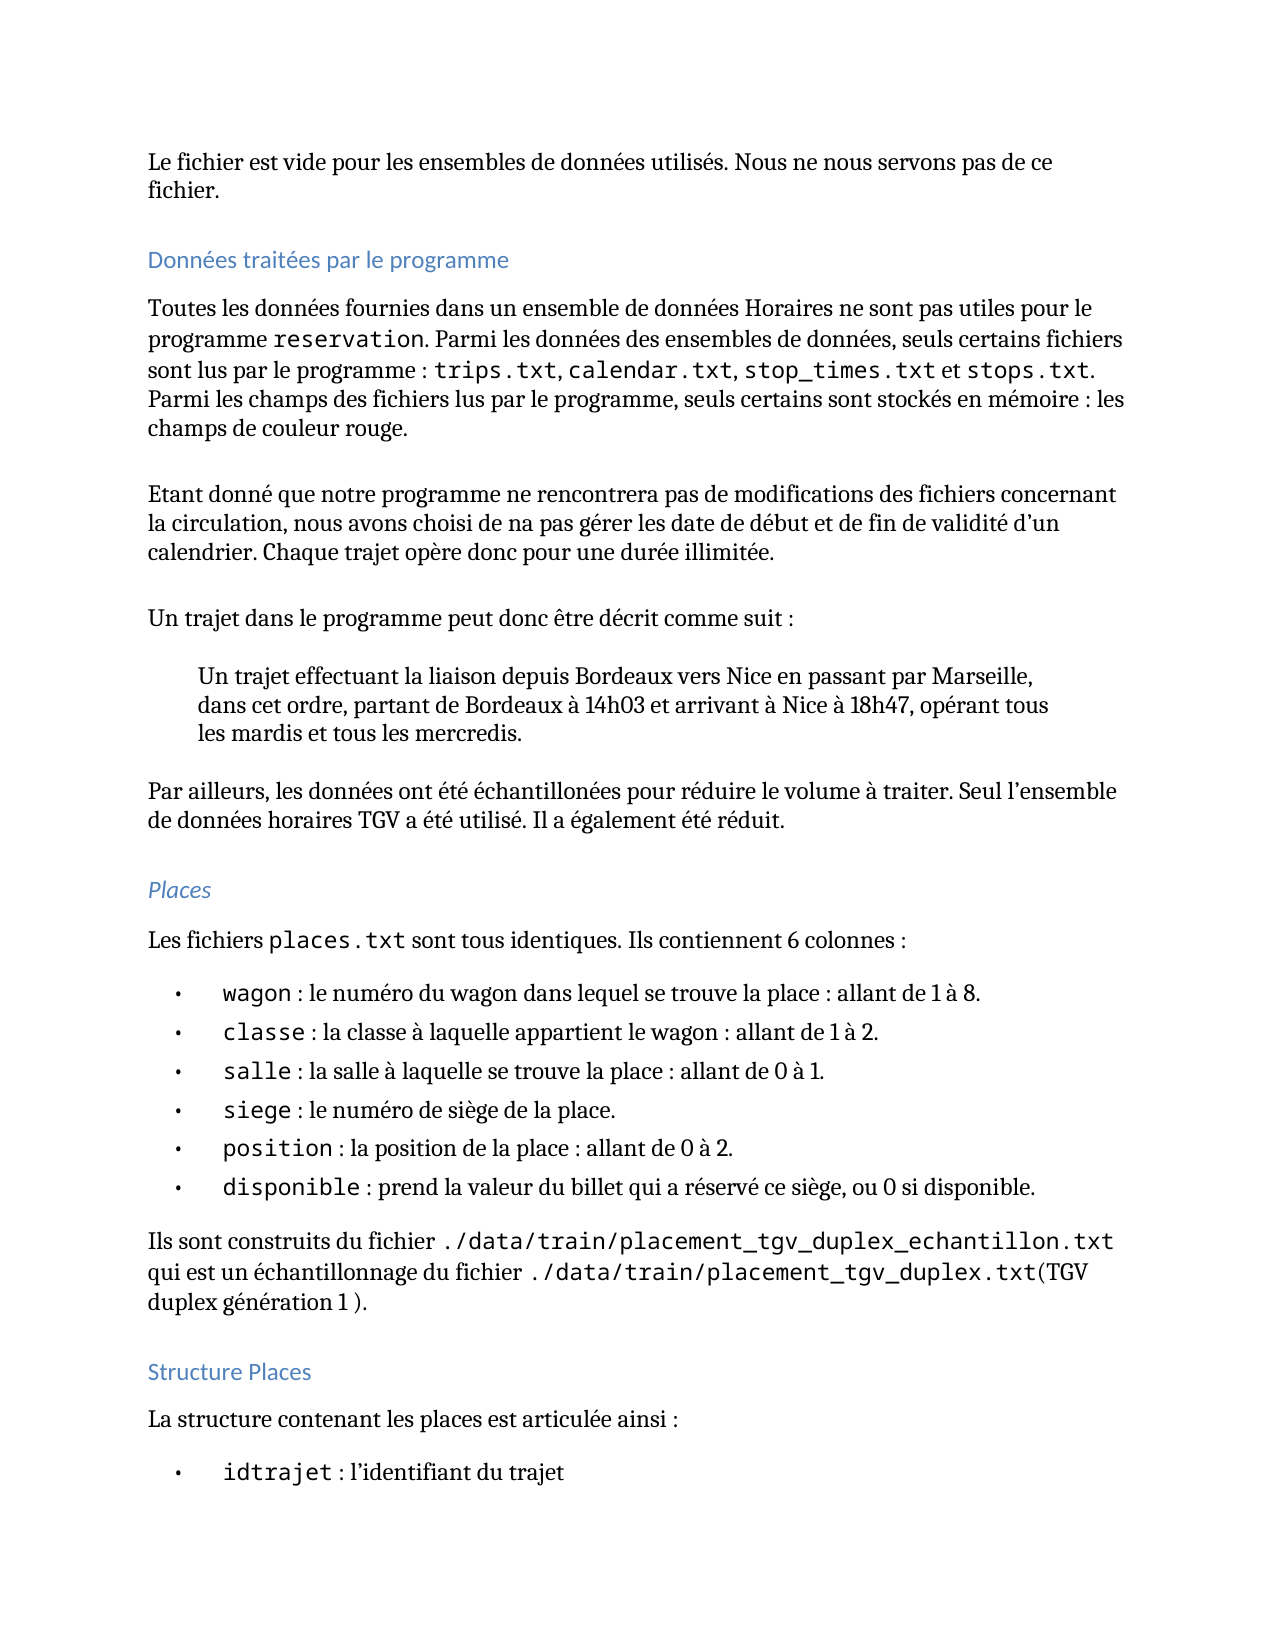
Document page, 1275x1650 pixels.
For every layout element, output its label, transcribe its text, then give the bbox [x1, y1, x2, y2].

list idtrajet : l’identifiant du trajet [173, 1456, 1127, 1487]
text Un trajet dans le programme peut donc être décrit comme suit : [148, 604, 1127, 633]
text Par ailleurs, les données ont été échantillonées pour réduire le volume à traiter. Seul l’ensemble de données horaires TGV a été utilisé. Il a également été réduit. [148, 777, 1127, 835]
list classe : la classe à laquelle appartient le wagon : allant de 1 à 2. [173, 1016, 1127, 1047]
text Les fichiers places.txt sont tous identiques. Ils contiennent 6 colonnes : [148, 924, 1127, 955]
list salle : la salle à laquelle se trouve la place : allant de 0 à 1. [173, 1055, 1127, 1086]
text Toutes les données fournies dans un ensemble de données Horaires ne sont pas utiles pour le programme reservation. Parmi les données des ensembles de données, seuls certains fichiers sont lus par le programme : trips.txt, calendar.txt, stop_times.txt et stops.txt. Parmi les champs des fichiers lus par le programme, seuls certains sont stockés en mémoire : les champs de couleur rouge. [148, 294, 1127, 443]
text Le fichier est vide pour les ensembles de données utilisés. Nous ne nous servons pas de ce fichier. [148, 148, 1127, 205]
subtitle Données traitées par le programme [148, 245, 1127, 275]
text Ils sont construits du fichier ./data/train/placement_tgv_duplex_echantillon.txt qui est un échantillonnage du fichier ./data/train/placement_tgv_duplex.txt(TGV duplex génération 1 ). [148, 1225, 1127, 1316]
list disponible : prend la valeur du billet qui a réservé ce siège, ou 0 si disponible. [173, 1171, 1127, 1202]
list position : la position de la place : allant de 0 à 2. [173, 1132, 1127, 1164]
text Un trajet effectuant la liaison depuis Bordeaux vers Nice en passant par Marseille, dans cet ordre, partant de Bordeaux à 14h03 et arrivant à Nice à 18h47, opérant tous les mardis et tous les mercredis. [198, 662, 1077, 748]
subtitle Places [148, 874, 1127, 905]
text Etant donné que notre programme ne rencontrera pas de modifications des fichiers concernant la circulation, nous avons choisi de na pas gérer les date de début et de fin de validité d’un calendrier. Chaque trajet opère donc pour une durée illimitée. [148, 480, 1127, 566]
text La structure contenant les places est articulée ainsi : [148, 1405, 1127, 1434]
subtitle Structure Places [148, 1356, 1127, 1386]
list wagon : le numéro du wagon dans lequel se trouve la place : allant de 1 à 8. [173, 977, 1127, 1009]
list siege : le numéro de siège de la place. [173, 1094, 1127, 1125]
